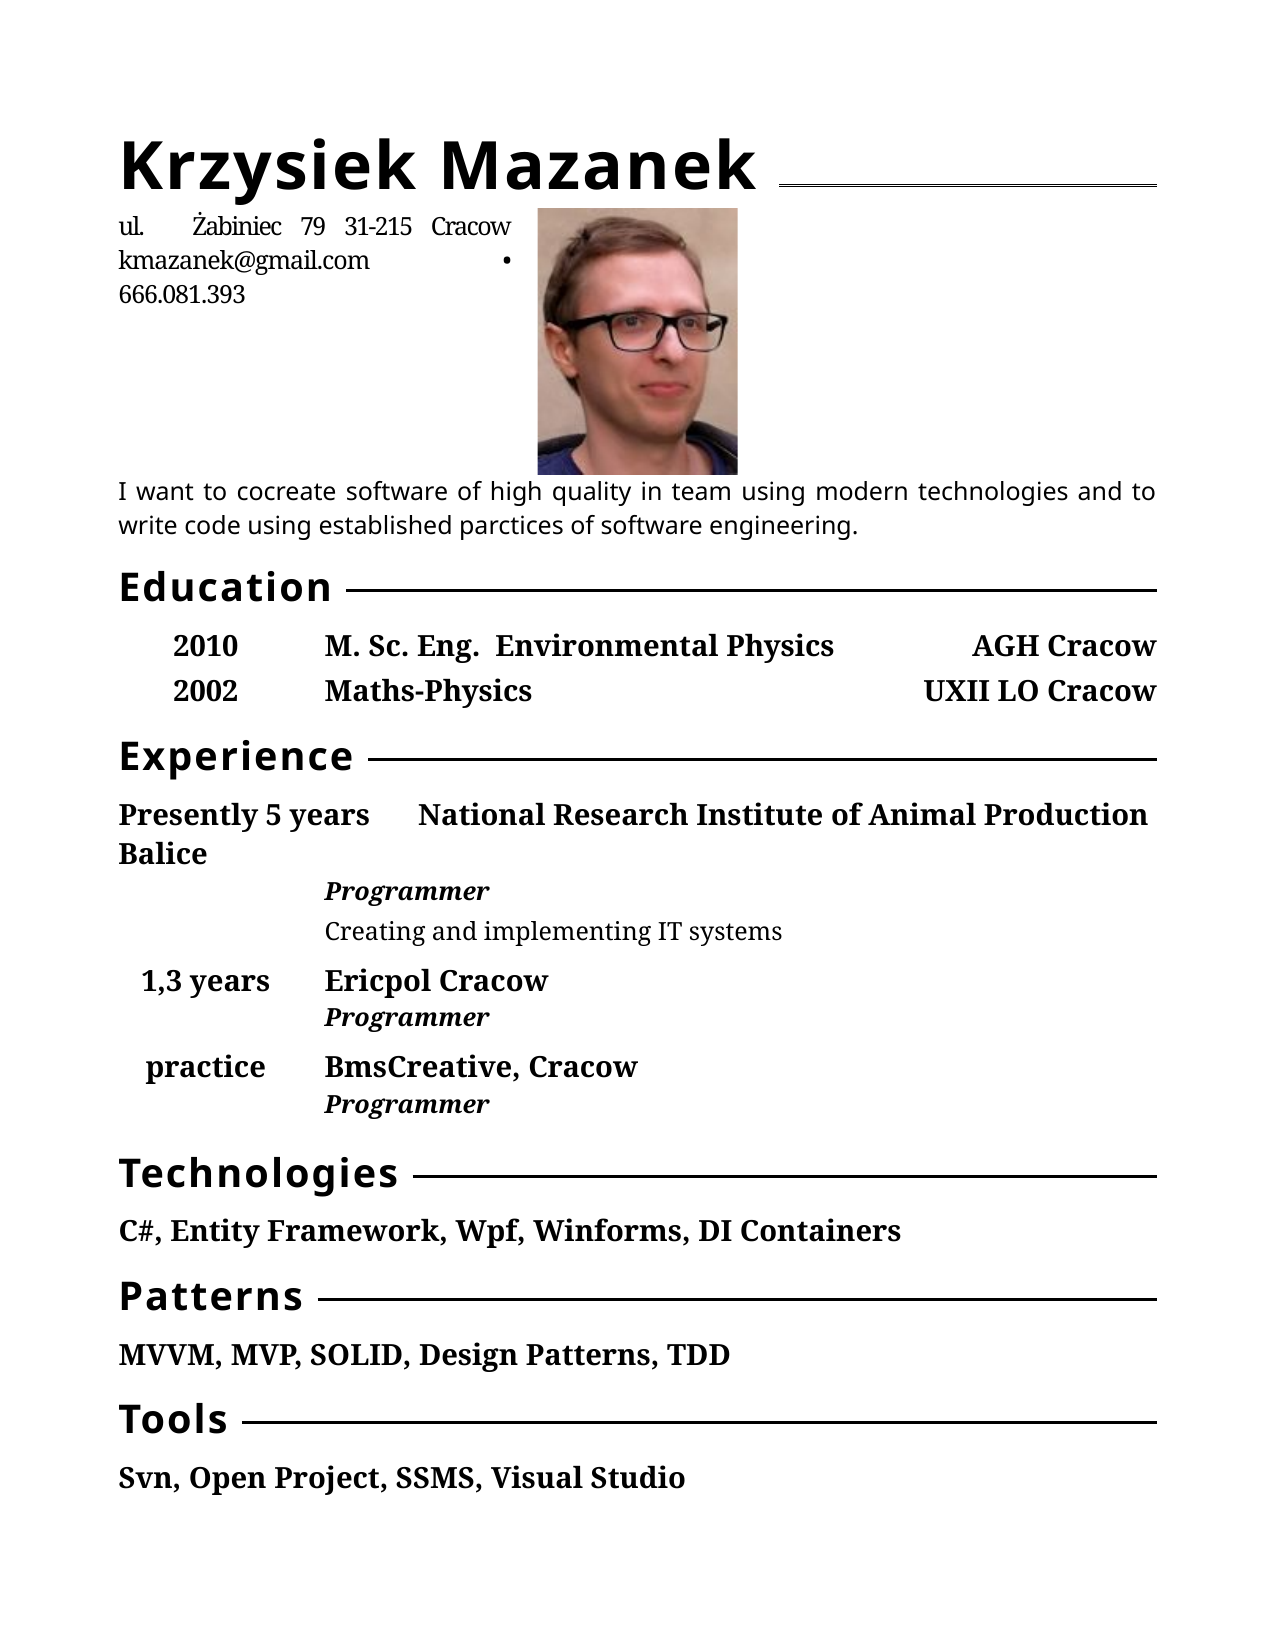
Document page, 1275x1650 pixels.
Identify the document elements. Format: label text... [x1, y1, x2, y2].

text I want to cocreate software of high quality in team using modern technologies and to write code using established parctices of software engineering. [118, 335, 1157, 541]
text ul. Żabiniec 79 31-215 Cracow kmazanek@gmail.com • 666.081.393 [118, 209, 512, 311]
subtitle 1,3 years Ericpol Cracow [118, 960, 1157, 1000]
text Programmer [117, 873, 1157, 907]
subtitle Patterns [118, 1268, 1157, 1322]
title Krzysiek Mazanek [118, 118, 1157, 209]
subtitle Svn, Open Project, SSMS, Visual Studio [118, 1457, 1157, 1497]
text Creating and implementing IT systems [117, 914, 1157, 948]
subtitle Tools [118, 1391, 1157, 1445]
subtitle 2002 Maths-Physics UXII LO Cracow [118, 671, 1157, 710]
subtitle MVVM, MVP, SOLID, Design Patterns, TDD [118, 1334, 1157, 1373]
text Programmer [117, 1086, 1157, 1120]
subtitle Presently 5 years National Research Institute of Animal Production Balice [118, 794, 1157, 873]
subtitle Technologies [118, 1145, 1157, 1199]
subtitle Education [118, 559, 1157, 613]
subtitle C#, Entity Framework, Wpf, Winforms, DI Containers [118, 1211, 1157, 1250]
picture [537, 208, 738, 475]
subtitle Experience [118, 728, 1157, 782]
text Programmer [117, 1000, 1157, 1034]
subtitle 2010 M. Sc. Eng. Environmental Physics AGH Cracow [118, 625, 1157, 665]
subtitle practice BmsCreative, Cracow [118, 1047, 1157, 1086]
